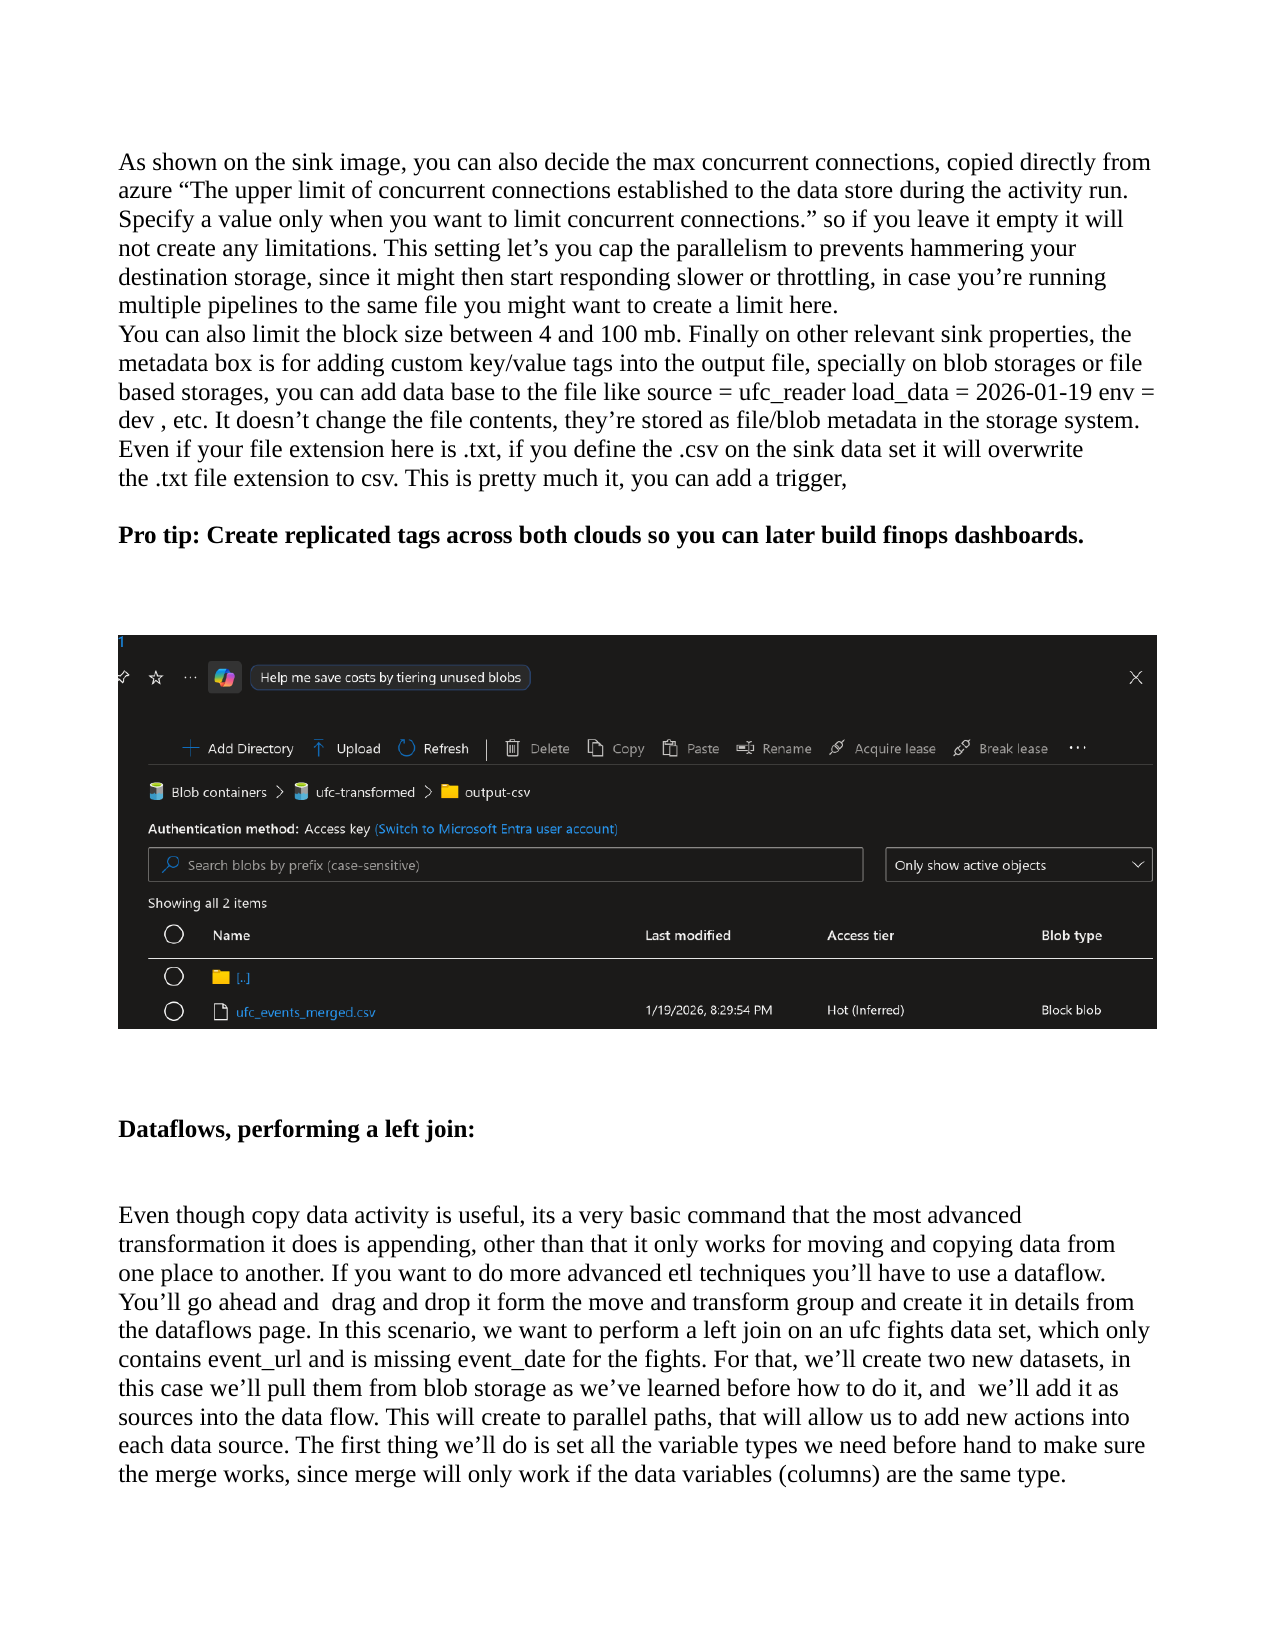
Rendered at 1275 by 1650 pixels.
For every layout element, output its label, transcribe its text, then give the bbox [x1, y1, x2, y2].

text As shown on the sink image, you can also decide the max concurrent connections, copied directly from azure “The upper limit of concurrent connections established to the data store during the activity run. Specify a value only when you want to limit concurrent connections.” so if you leave it empty it will not create any limitations. This setting let’s you cap the parallelism to prevents hammering your destination storage, since it might then start responding slower or throttling, in case you’re running multiple pipelines to the same file you might want to create a limit here. You can also limit the block size between 4 and 100 mb. Finally on other relevant sink properties, the metadata box is for adding custom key/value tags into the output file, specially on blob storages or file based storages, you can add data base to the file like source = ufc_reader load_data = 2026-01-19 env = dev , etc. It doesn’t change the file contents, they’re stored as file/blob metadata in the storage system. Even if your file extension here is .txt, if you define the .csv on the sink data set it will overwrite the .txt file extension to csv. This is pretty much it, you can add a trigger, [118, 147, 1157, 492]
text Dataflows, performing a left join: [118, 1114, 1157, 1143]
picture [118, 635, 1157, 1029]
text Pro tip: Create replicated tags across both clouds so you can later build finops dashboards. [118, 521, 1157, 549]
text Even though copy data activity is useful, its a very basic command that the most advanced transformation it does is appending, other than that it only works for moving and copying data from one place to another. If you want to do more advanced etl techniques you’ll have to use a dataflow. You’ll go ahead and drag and drop it form the move and transform group and create it in details from the dataflows page. In this scenario, we want to perform a left join on an ufc fights data set, which only contains event_url and is missing event_date for the fights. For that, we’ll create two new datasets, in this case we’ll pull them from blob storage as we’ve learned before how to do it, and we’ll add it as sources into the data flow. This will create to parallel paths, that will allow us to add new actions into each data source. The first thing we’ll do is set all the variable types we need before hand to make sure the merge works, since merge will only work if the data variables (columns) are the same type. [118, 1172, 1157, 1488]
